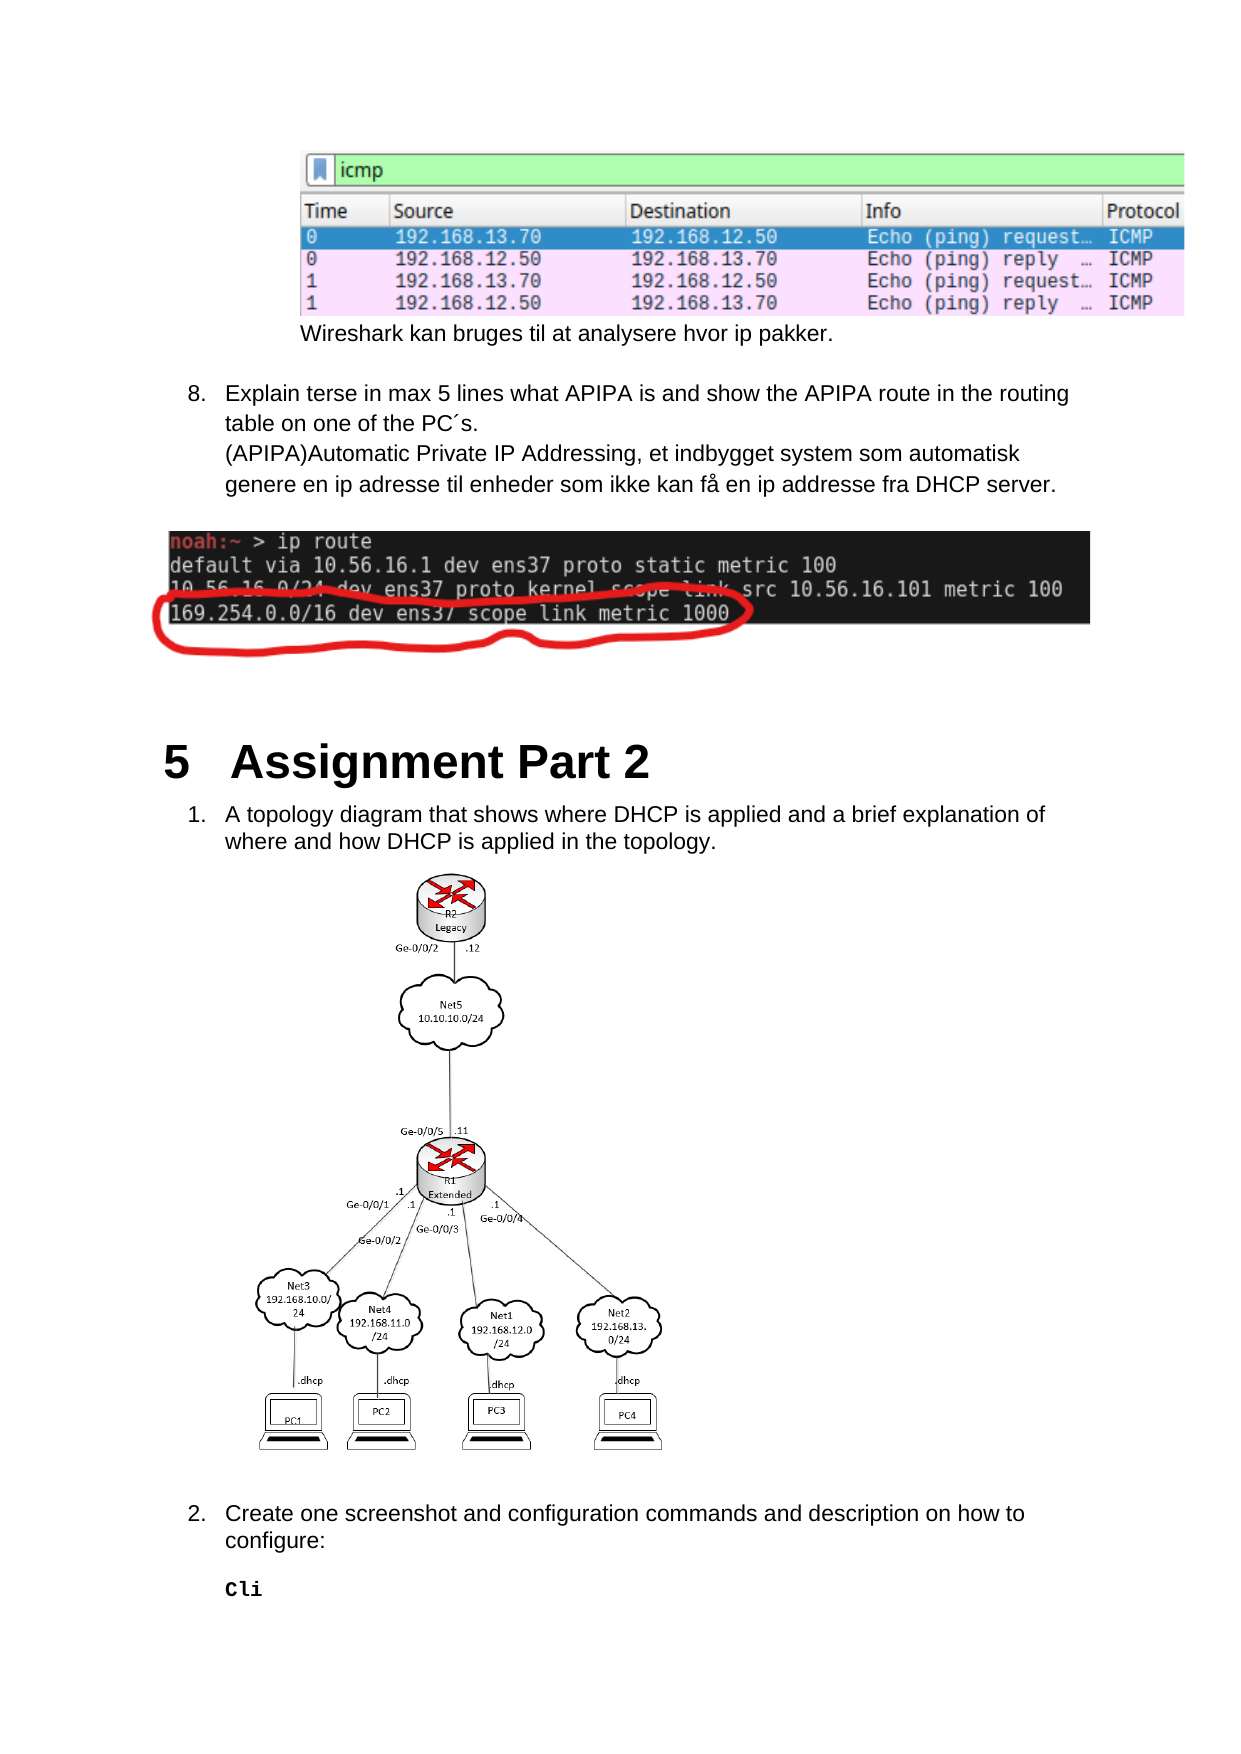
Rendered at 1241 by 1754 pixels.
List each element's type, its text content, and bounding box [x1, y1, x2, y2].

list Create one screenshot and configuration commands and description on how to configure: Cli [187, 1500, 1090, 1603]
text Wireshark kan bruges til at analysere hvor ip pakker. [300, 319, 1090, 346]
picture [300, 150, 1185, 316]
subtitle 5 Assignment Part 2 [150, 734, 1090, 789]
list Explain terse in max 5 lines what APIPA is and show the APIPA route in the routing table on one of the PC´s. (APIPA)Automatic Private IP Addressing, et indbygget system som automatisk genere en ip adresse til enheder som ikke kan få en ip addresse fra DHCP server. [187, 380, 1090, 497]
list A topology diagram that shows where DHCP is applied and a brief explanation of where and how DHCP is applied in the topology. [187, 801, 1090, 1500]
picture [150, 531, 1091, 658]
picture [225, 854, 681, 1474]
